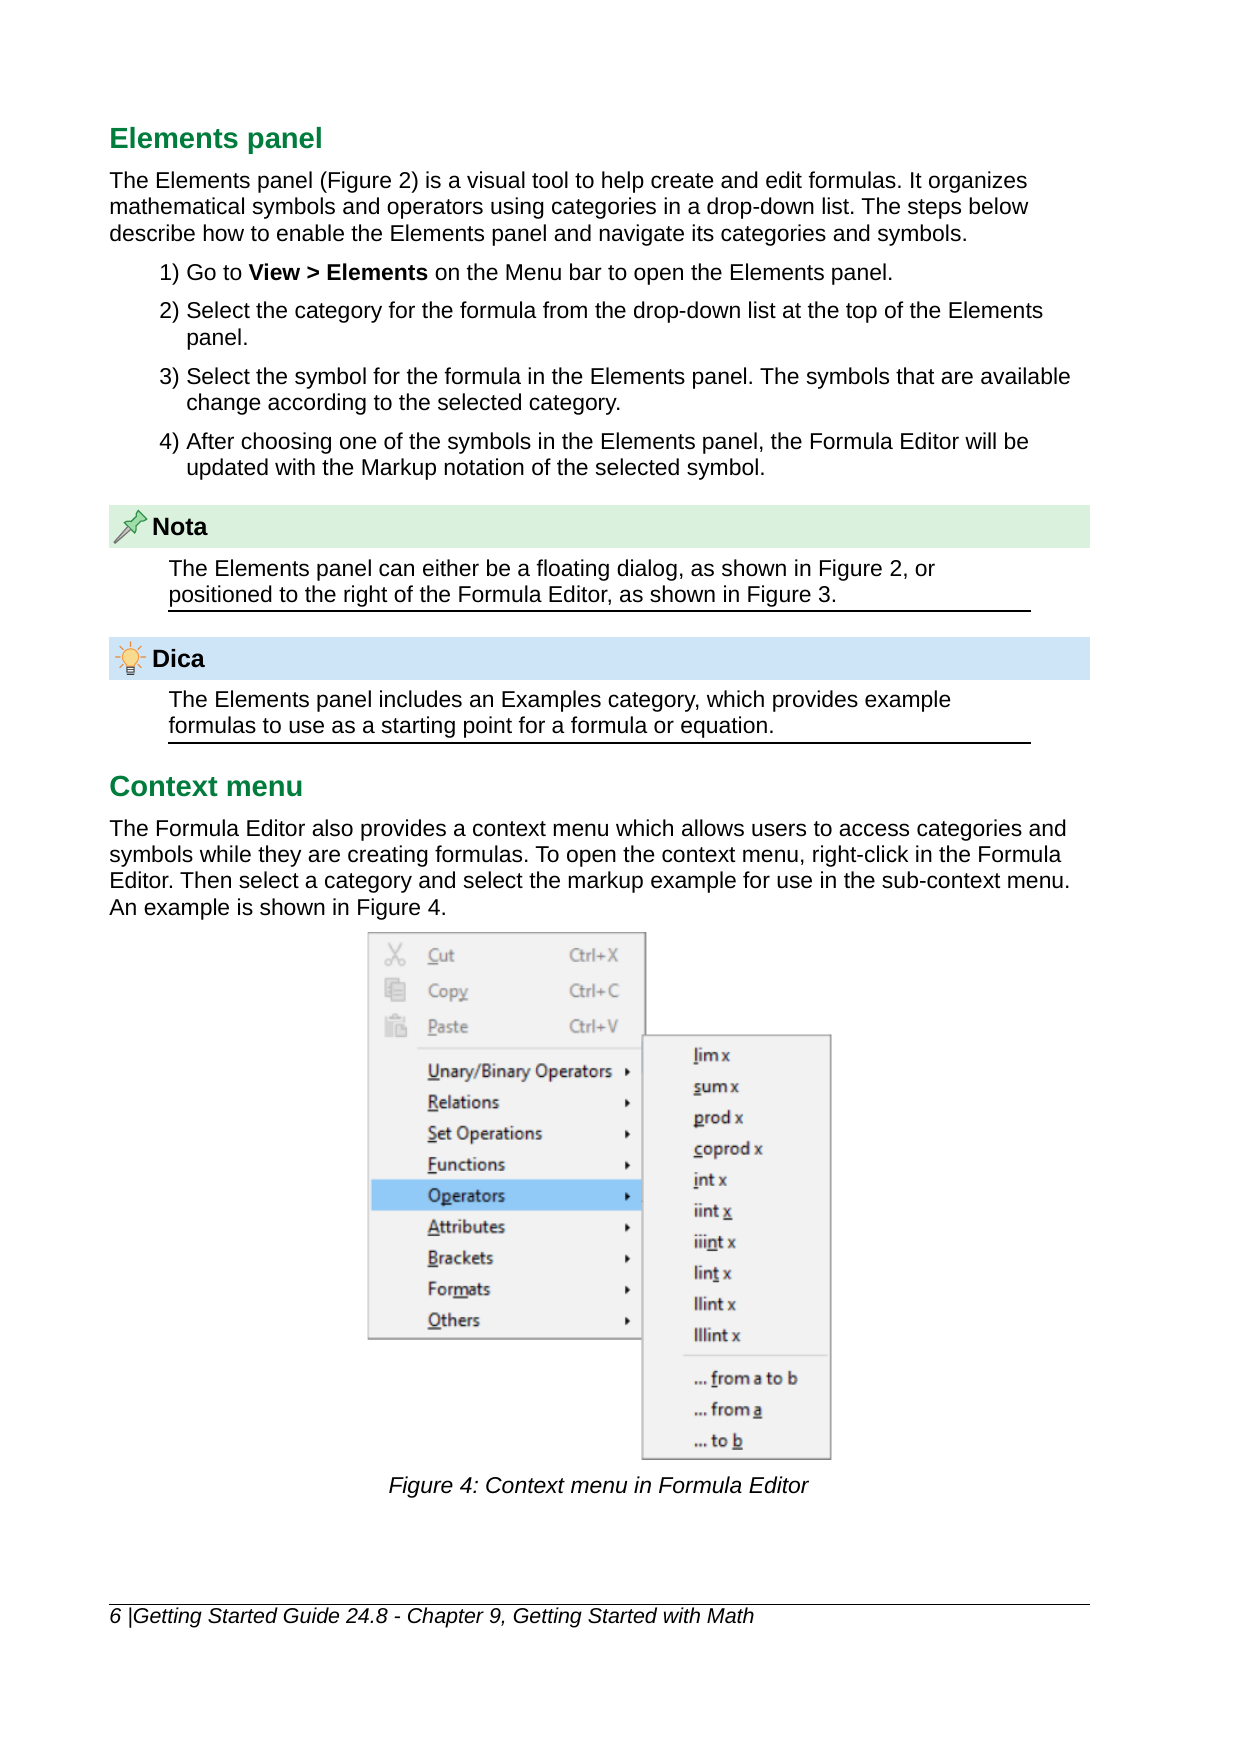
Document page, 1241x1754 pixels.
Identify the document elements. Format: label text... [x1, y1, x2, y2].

list After choosing one of the symbols in the Elements panel, the Formula Editor will be updated with the Markup notation of the selected symbol. [186, 428, 1090, 481]
subtitle Nota [109, 505, 1090, 548]
subtitle Elements panel [109, 121, 1090, 154]
text The Formula Editor also provides a context menu which allows users to access categories and symbols while they are creating formulas. To open the context menu, right-click in the Formula Editor. Then select a category and select the markup example for use in the sub-context menu. An example is shown in Figure 4. [109, 814, 1090, 920]
list Select the category for the formula from the drop-down list at the top of the Elements panel. [186, 297, 1090, 350]
picture [367, 932, 832, 1460]
list The Elements panel (Figure 2) is a visual tool to help create and edit formulas. It organizes mathematical symbols and operators using categories in a drop-down list. The steps below describe how to enable the Elements panel and navigate its categories and symbols. [109, 167, 1090, 246]
text The Elements panel can either be a floating dialog, as shown in Figure 2, or positioned to the right of the Formula Editor, as shown in Figure 3. [168, 554, 1031, 610]
subtitle Context menu [109, 769, 1090, 802]
list Select the symbol for the formula in the Elements panel. The symbols that are available change according to the selected category. [186, 363, 1090, 415]
text Figure 4: Context menu in Formula Editor [368, 1472, 831, 1499]
subtitle Dica [109, 637, 1090, 680]
list Go to View > Elements on the Menu bar to open the Elements panel. [186, 258, 1090, 285]
text The Elements panel includes an Examples category, which provides example formulas to use as a starting point for a formula or equation. [168, 686, 1031, 742]
